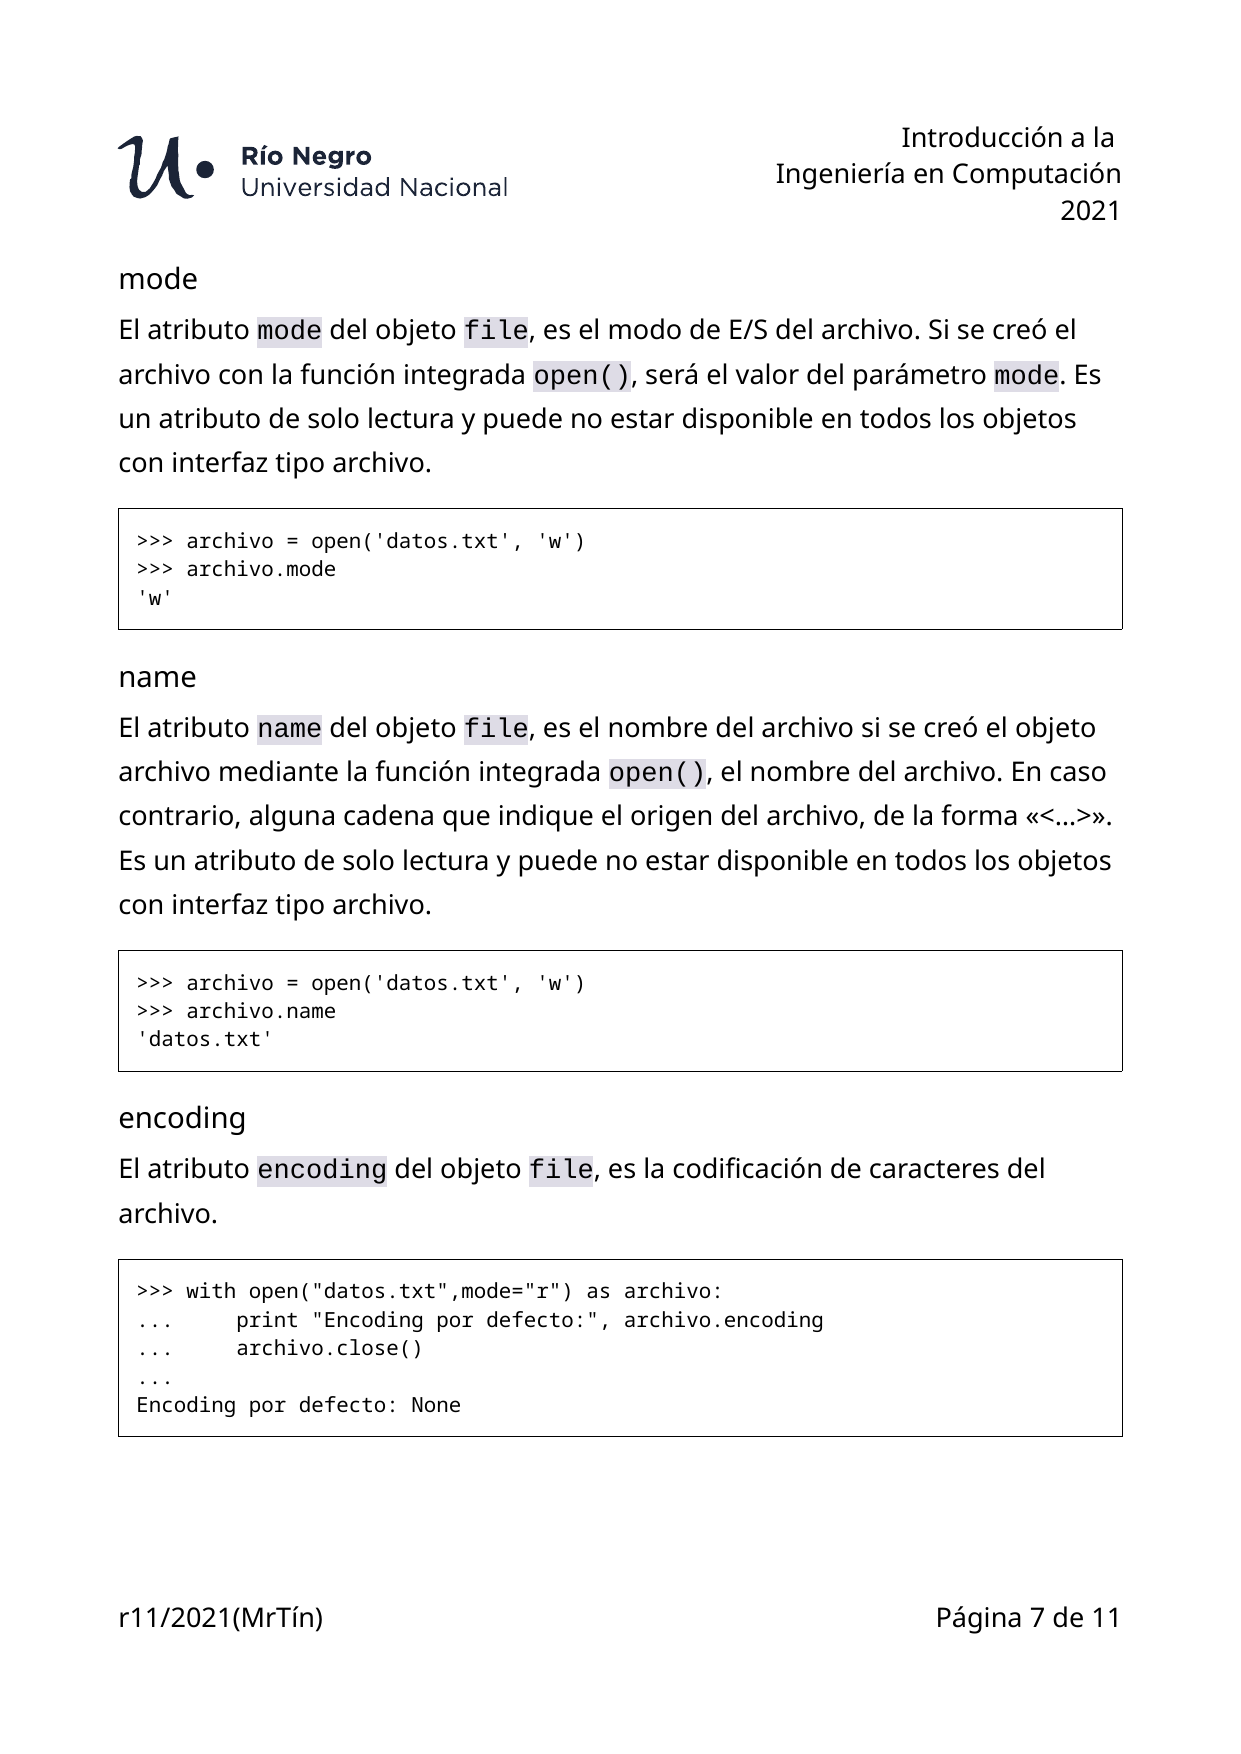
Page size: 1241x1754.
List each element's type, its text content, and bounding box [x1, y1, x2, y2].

text ... archivo.close() [119, 1316, 1122, 1344]
text >>> archivo = open('datos.txt', 'w') [119, 951, 1122, 978]
text El atributo name del objeto file, es el nombre del archivo si se creó el objeto archivo mediante la función integrada open(), el nombre del archivo. En caso contrario, alguna cadena que indique el origen del archivo, de la forma «<…>». Es un atributo de solo lectura y puede no estar disponible en todos los objetos con interfaz tipo archivo. [118, 708, 1122, 922]
text El atributo mode del objeto file, es el modo de E/S del archivo. Si se creó el archivo con la función integrada open(), será el valor del parámetro mode. Es un atributo de solo lectura y puede no estar disponible en todos los objetos con interfaz tipo archivo. [118, 311, 1122, 481]
text >>> archivo = open('datos.txt', 'w') [119, 509, 1122, 537]
text El atributo encoding del objeto file, es la codificación de caracteres del archivo. [118, 1150, 1122, 1231]
subtitle mode [118, 258, 1122, 298]
text >>> archivo.name [119, 978, 1122, 1007]
text ... [119, 1344, 1122, 1372]
text >>> with open("datos.txt",mode="r") as archivo: [119, 1260, 1122, 1287]
subtitle encoding [118, 1097, 1122, 1137]
text >>> archivo.mode [119, 537, 1122, 565]
text Encoding por defecto: None [119, 1372, 1122, 1436]
text 'w' [119, 565, 1122, 629]
text ... print "Encoding por defecto:", archivo.encoding [119, 1287, 1122, 1316]
text 'datos.txt' [119, 1007, 1122, 1071]
subtitle name [118, 656, 1122, 696]
